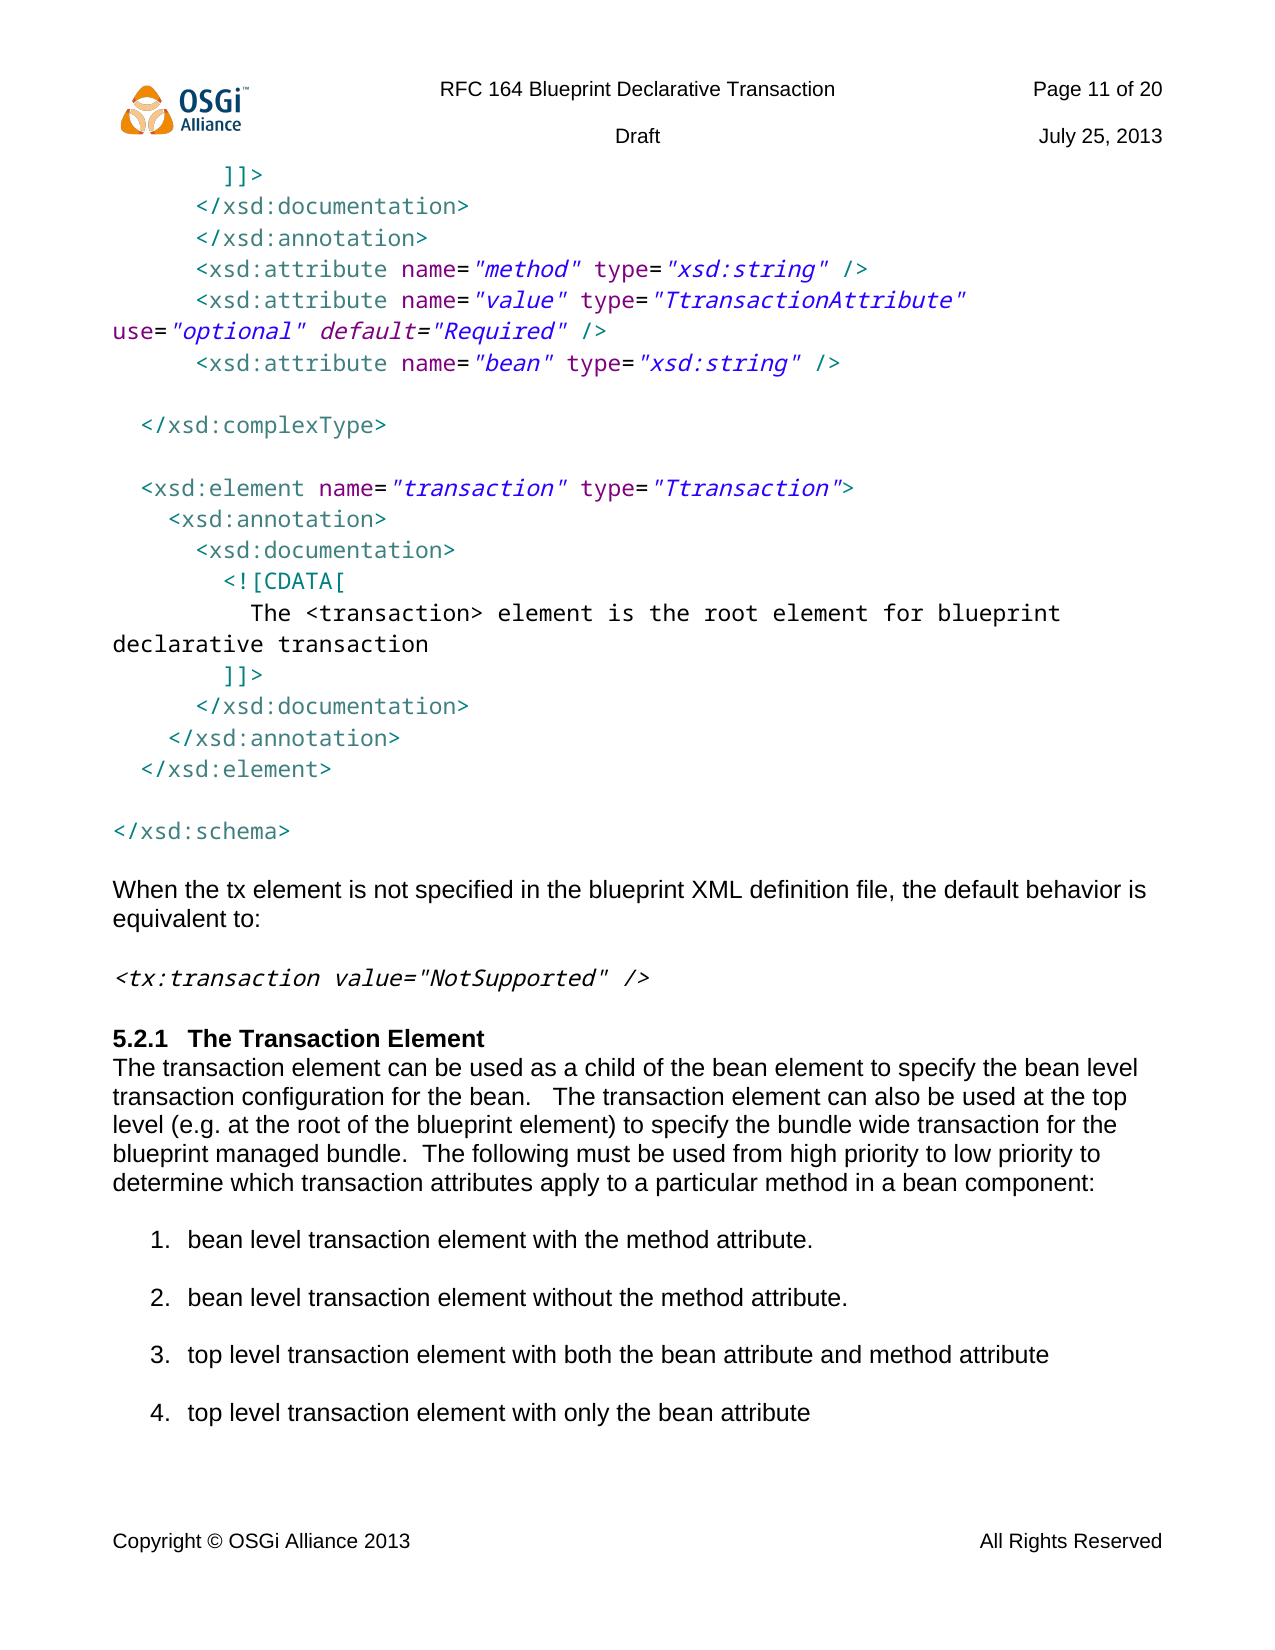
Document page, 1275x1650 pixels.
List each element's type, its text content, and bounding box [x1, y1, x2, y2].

list top level transaction element with only the bean attribute [150, 1398, 1162, 1426]
text <xsd:documentation> [112, 534, 1162, 565]
picture [113, 78, 257, 142]
text <xsd:attribute name="value" type="TtransactionAttribute" use="optional" default="Required" /> [112, 284, 1162, 346]
text <xsd:attribute name="method" type="xsd:string" /> [112, 253, 1162, 284]
text </xsd:complexType> [112, 409, 1162, 440]
text <xsd:element name="transaction" type="Ttransaction"> [112, 471, 1162, 503]
list bean level transaction element without the method attribute. [150, 1283, 1162, 1311]
text </xsd:documentation> [112, 190, 1162, 221]
text </xsd:schema> [112, 815, 1162, 846]
text ]]> [112, 159, 1162, 190]
list top level transaction element with both the bean attribute and method attribute [150, 1340, 1162, 1369]
text When the tx element is not specified in the blueprint XML definition file, the default behavior is equivalent to: [112, 875, 1162, 933]
subtitle The Transaction Element [112, 1024, 1162, 1053]
text </xsd:annotation> [112, 221, 1162, 253]
text <tx:transaction value="NotSupported" /> [112, 961, 1162, 993]
text <xsd:attribute name="bean" type="xsd:string" /> [112, 346, 1162, 378]
text <xsd:annotation> [112, 503, 1162, 534]
text </xsd:documentation> [112, 690, 1162, 721]
text <![CDATA[ [112, 565, 1162, 596]
list bean level transaction element with the method attribute. [150, 1225, 1162, 1254]
text </xsd:annotation> [112, 721, 1162, 753]
text The <transaction> element is the root element for blueprint declarative transaction [112, 596, 1162, 659]
text </xsd:element> [112, 753, 1162, 784]
text ]]> [112, 659, 1162, 690]
text The transaction element can be used as a child of the bean element to specify the bean level transaction configuration for the bean. The transaction element can also be used at the top level (e.g. at the root of the blueprint element) to specify the bundle wide transaction for the blueprint managed bundle. The following must be used from high priority to low priority to determine which transaction attributes apply to a particular method in a bean component: [112, 1053, 1162, 1196]
